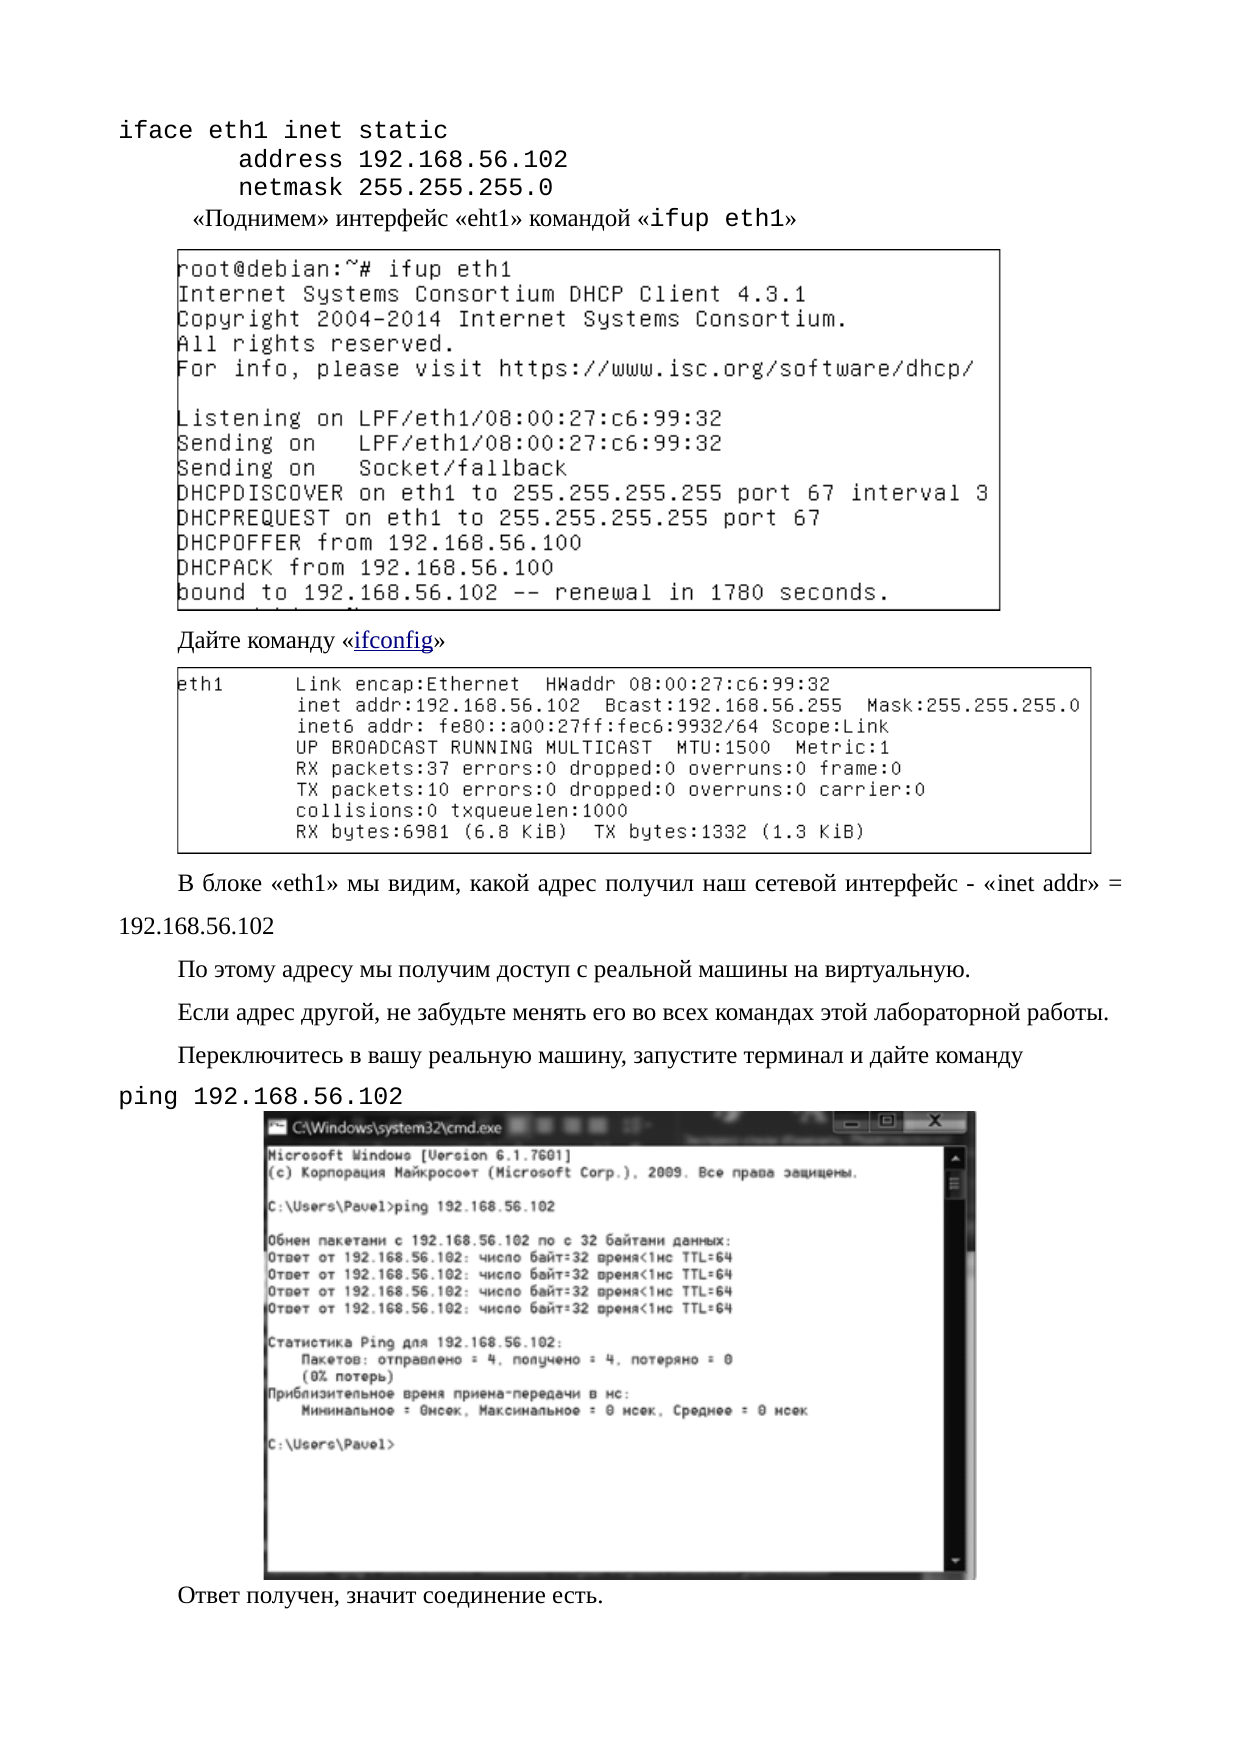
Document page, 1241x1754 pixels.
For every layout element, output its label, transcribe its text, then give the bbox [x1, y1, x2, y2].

text Дайте команду «ifconfig» [118, 625, 1122, 653]
text Если адрес другой, не забудьте менять его во всех командах этой лабораторной работы. [118, 997, 1122, 1026]
picture [177, 249, 1001, 611]
text «Поднимем» интерфейс «eht1» командой «ifup eth1» [118, 203, 1122, 234]
text В блоке «eth1» мы видим, какой адрес получил наш сетевой интерфейс - «inet addr» = 192.168.56.102 [118, 868, 1122, 939]
text address 192.168.56.102 [118, 146, 1122, 175]
text iface eth1 inet static [118, 118, 1122, 146]
text По этому адресу мы получим доступ с реальной машины на виртуальную. [118, 954, 1122, 983]
picture [263, 1111, 977, 1580]
text ping 192.168.56.102 [118, 1083, 1122, 1112]
picture [177, 667, 1092, 854]
text Ответ получен, значит соединение есть. [118, 1580, 1122, 1608]
text Переключитесь в вашу реальную машину, запустите терминал и дайте команду [118, 1040, 1122, 1069]
text netmask 255.255.255.0 [118, 175, 1122, 203]
